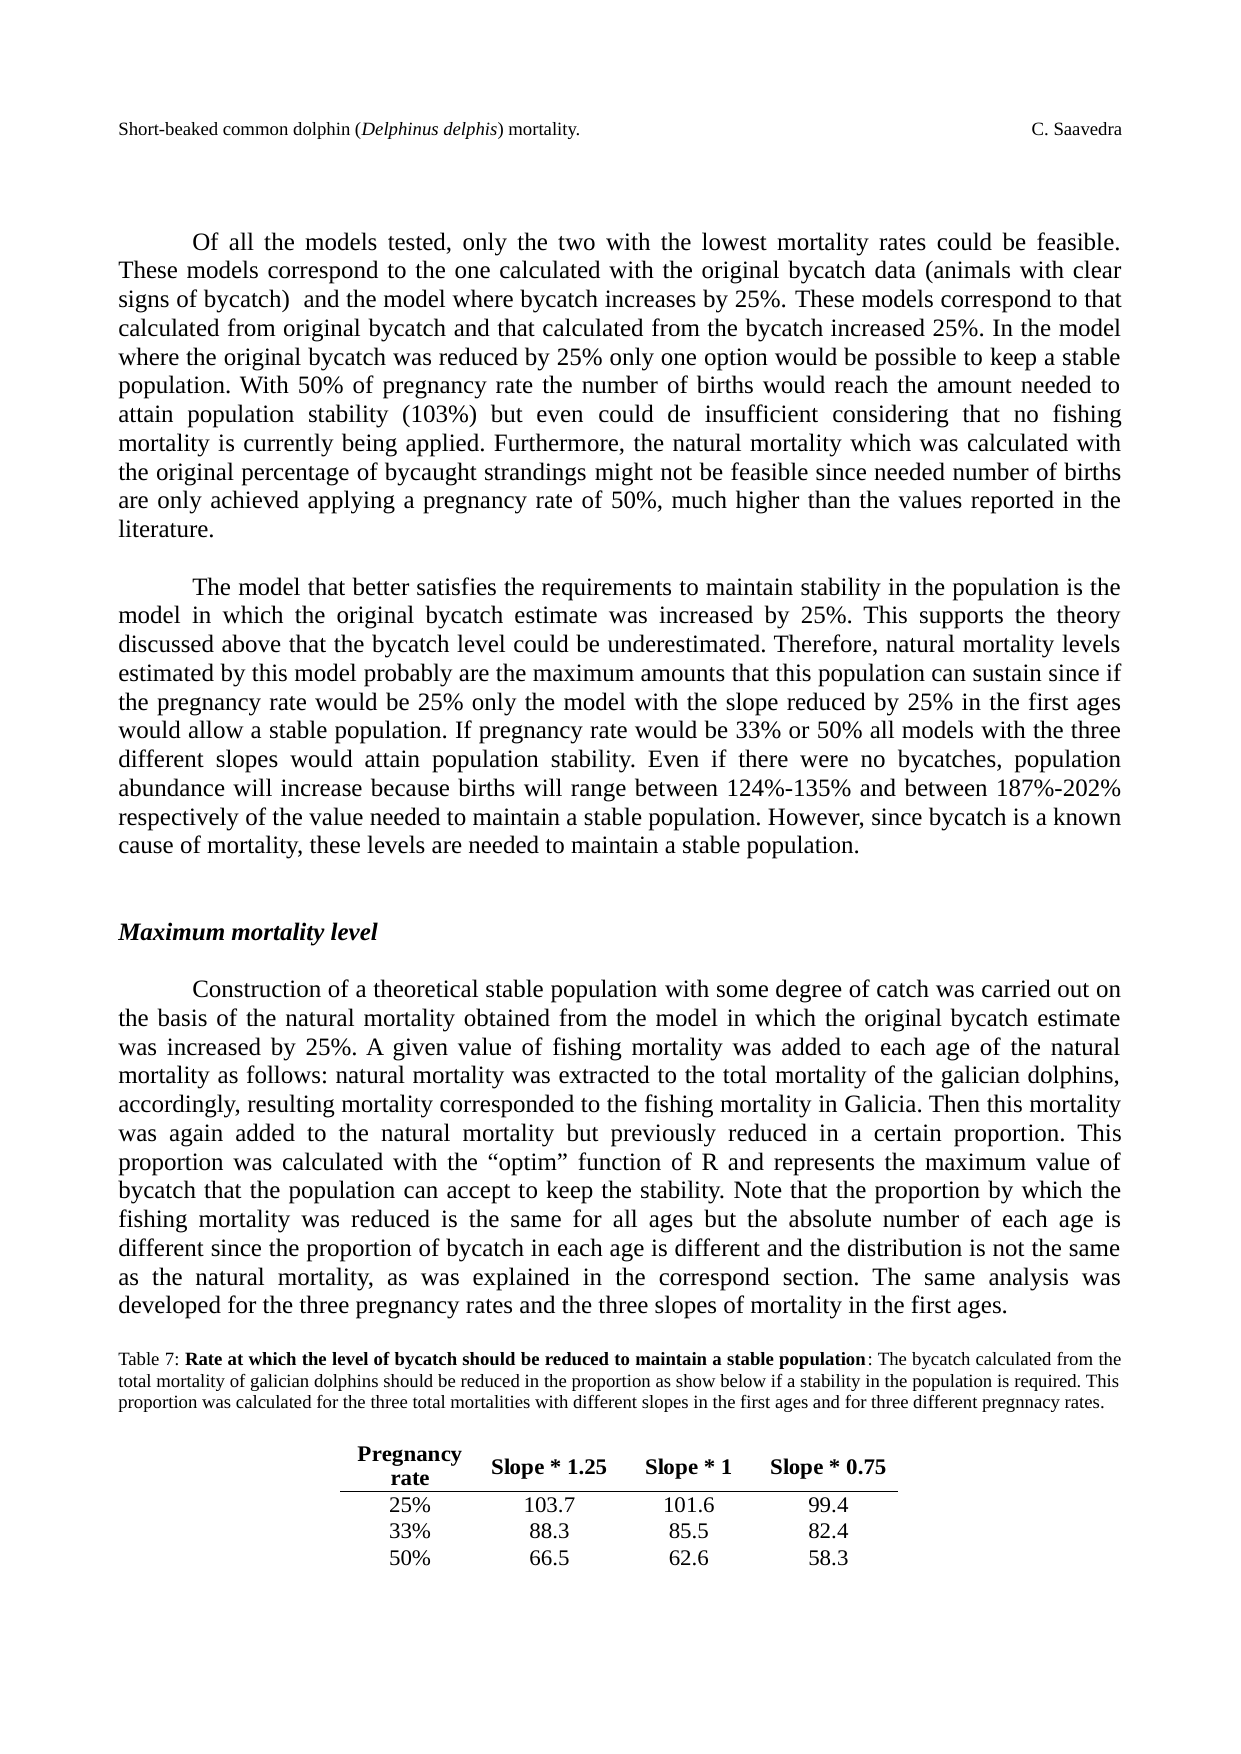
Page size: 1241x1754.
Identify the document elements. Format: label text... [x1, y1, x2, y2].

text Construction of a theoretical stable population with some degree of catch was carried out on the basis of the natural mortality obtained from the model in which the original bycatch estimate was increased by 25%. A given value of fishing mortality was added to each age of the natural mortality as follows: natural mortality was extracted to the total mortality of the galician dolphins, accordingly, resulting mortality corresponded to the fishing mortality in Galicia. Then this mortality was again added to the natural mortality but previously reduced in a certain proportion. This proportion was calculated with the “optim” function of R and represents the maximum value of bycatch that the population can accept to keep the stability. Note that the proportion by which the fishing mortality was reduced is the same for all ages but the absolute number of each age is different since the proportion of bycatch in each age is different and the distribution is not the same as the natural mortality, as was explained in the correspond section. The same analysis was developed for the three pregnancy rates and the three slopes of mortality in the first ages. [118, 974, 1122, 1319]
text Of all the models tested, only the two with the lowest mortality rates could be feasible. These models correspond to the one calculated with the original bycatch data (animals with clear signs of bycatch) and the model where bycatch increases by 25%. These models correspond to that calculated from original bycatch and that calculated from the bycatch increased 25%. In the model where the original bycatch was reduced by 25% only one option would be possible to keep a stable population. With 50% of pregnancy rate the number of births would reach the amount needed to attain population stability (103%) but even could de insufficient considering that no fishing mortality is currently being applied. Furthermore, the natural mortality which was calculated with the original percentage of bycaught strandings might not be feasible since needed number of births are only achieved applying a pregnancy rate of 50%, much higher than the values reported in the literature. [118, 227, 1122, 543]
text Maximum mortality level [118, 917, 1122, 945]
text The model that better satisfies the requirements to maintain stability in the population is the model in which the original bycatch estimate was increased by 25%. This supports the theory discussed above that the bycatch level could be underestimated. Therefore, natural mortality levels estimated by this model probably are the maximum amounts that this population can sustain since if the pregnancy rate would be 25% only the model with the slope reduced by 25% in the first ages would allow a stable population. If pregnancy rate would be 33% or 50% all models with the three different slopes would attain population stability. Even if there were no bycatches, population abundance will increase because births will range between 124%-135% and between 187%-202% respectively of the value needed to maintain a stable population. However, since bycatch is a known cause of mortality, these levels are needed to maintain a stable population. [118, 572, 1122, 859]
text Table 7: Rate at which the level of bycatch should be reduced to maintain a stable population: The bycatch calculated from the total mortality of galician dolphins should be reduced in the proportion as show below if a stability in the population is required. This proportion was calculated for the three total mortalities with different slopes in the first ages and for three different pregnnacy rates. [118, 1348, 1122, 1413]
